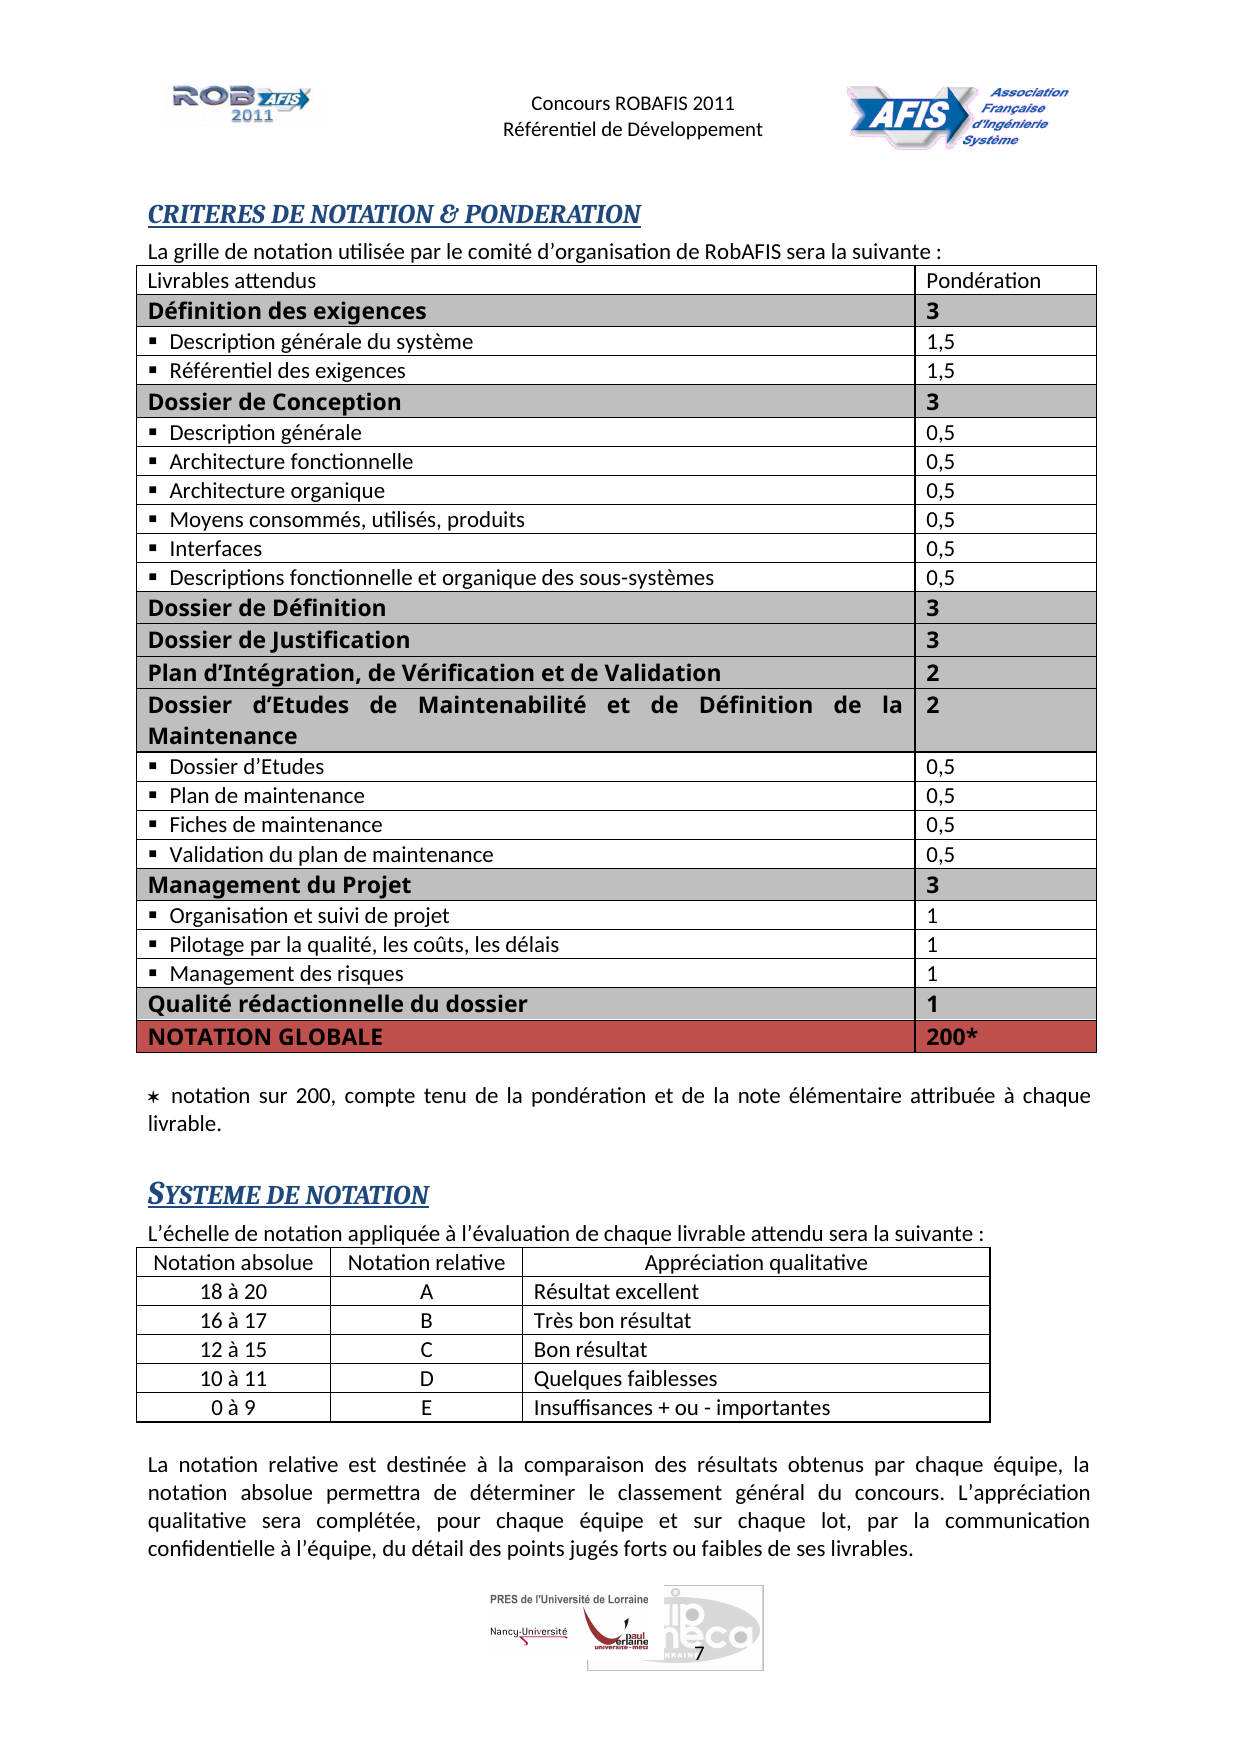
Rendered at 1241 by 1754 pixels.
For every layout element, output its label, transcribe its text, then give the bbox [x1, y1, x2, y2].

table_cell Interfaces [137, 534, 914, 562]
table_cell Définition des exigences [137, 295, 914, 326]
picture [588, 1586, 763, 1670]
table_cell 0,5 [916, 782, 1096, 809]
table_cell D [331, 1364, 522, 1392]
subtitle SYSTEME DE NOTATION [148, 1174, 1092, 1213]
table_cell 1 [916, 959, 1096, 987]
table_cell 16 à 17 [137, 1306, 330, 1334]
table_cell 12 à 15 [137, 1335, 330, 1363]
table_cell Très bon résultat [523, 1306, 989, 1334]
table_cell 3 [916, 869, 1096, 900]
table_cell Fiches de maintenance [137, 811, 914, 839]
table_cell 0,5 [916, 447, 1096, 475]
table_cell B [331, 1306, 522, 1334]
table_cell Dossier d’Etudes [137, 753, 914, 781]
table_cell 2 [916, 657, 1096, 688]
table_cell Dossier de Définition [137, 592, 914, 623]
table_cell 0,5 [916, 840, 1096, 868]
table_cell 3 [916, 592, 1096, 623]
table_cell Insuffisances + ou - importantes [523, 1393, 989, 1421]
table_cell 0,5 [916, 505, 1096, 533]
table_cell 1 [916, 901, 1096, 929]
table_cell Bon résultat [523, 1335, 989, 1363]
table_header Notation absolue [137, 1248, 330, 1276]
table_header Appréciation qualitative [523, 1248, 989, 1276]
table_cell Management du Projet [137, 869, 914, 900]
table_cell Résultat excellent [523, 1277, 989, 1305]
table_cell Description générale du système [137, 327, 914, 355]
subtitle CRITERES DE NOTATION & PONDERATION [148, 199, 1092, 231]
table_cell Moyens consommés, utilisés, produits [137, 505, 914, 533]
picture [841, 82, 1074, 153]
text La notation relative est destinée à la comparaison des résultats obtenus par chaque équipe, la notation absolue permettra de déterminer le classement général du concours. L’appréciation qualitative sera complétée, pour chaque équipe et sur chaque lot, par la communication confidentielle à l’équipe, du détail des points jugés forts ou faibles de ses livrables. [148, 1450, 1092, 1562]
table_cell 18 à 20 [137, 1277, 330, 1305]
table_header Notation relative [331, 1248, 522, 1276]
table_cell 200* [916, 1021, 1096, 1052]
table_cell Descriptions fonctionnelle et organique des sous-systèmes [137, 563, 914, 591]
table_cell 1,5 [916, 356, 1096, 384]
table_header Livrables attendus [137, 266, 914, 294]
table_cell Pilotage par la qualité, les coûts, les délais [137, 930, 914, 958]
table_cell 0,5 [916, 811, 1096, 839]
table_cell Architecture organique [137, 476, 914, 504]
table_cell Quelques faiblesses [523, 1364, 989, 1392]
table_cell 3 [916, 295, 1096, 326]
table_cell 2 [916, 689, 1096, 751]
table_cell 3 [916, 385, 1096, 417]
table_cell Organisation et suivi de projet [137, 901, 914, 929]
table_cell Validation du plan de maintenance [137, 840, 914, 868]
table_cell 3 [916, 624, 1096, 656]
text notation sur 200, compte tenu de la pondération et de la note élémentaire attribuée à chaque livrable. [148, 1081, 1092, 1137]
text L’échelle de notation appliquée à l’évaluation de chaque livrable attendu sera la suivante : [148, 1219, 1092, 1247]
table_cell Dossier d’Etudes de Maintenabilité et de Définition de la Maintenance [137, 689, 914, 751]
table_cell Management des risques [137, 959, 914, 987]
table_cell 10 à 11 [137, 1364, 330, 1392]
table_cell Dossier de Justification [137, 624, 914, 656]
text La grille de notation utilisée par le comité d’organisation de RobAFIS sera la suivante : [148, 237, 1092, 265]
table_cell Référentiel des exigences [137, 356, 914, 384]
table_cell 1 [916, 930, 1096, 958]
table_cell Description générale [137, 418, 914, 446]
table_cell 0,5 [916, 418, 1096, 446]
table_cell 1 [916, 988, 1096, 1019]
table_cell Dossier de Conception [137, 385, 914, 417]
picture [489, 1593, 648, 1651]
table_cell 0,5 [916, 476, 1096, 504]
table_cell Plan de maintenance [137, 782, 914, 809]
table_cell 0,5 [916, 563, 1096, 591]
table_cell E [331, 1393, 522, 1421]
table_cell A [331, 1277, 522, 1305]
table_cell Qualité rédactionnelle du dossier [137, 988, 914, 1019]
table_header Pondération [916, 266, 1096, 294]
picture [164, 82, 324, 129]
table_cell C [331, 1335, 522, 1363]
table_cell 1,5 [916, 327, 1096, 355]
table_cell NOTATION GLOBALE [137, 1021, 914, 1052]
table_cell Architecture fonctionnelle [137, 447, 914, 475]
table_cell Plan d’Intégration, de Vérification et de Validation [137, 657, 914, 688]
table_cell 0,5 [916, 753, 1096, 781]
table_cell 0 à 9 [137, 1393, 330, 1421]
table_cell 0,5 [916, 534, 1096, 562]
